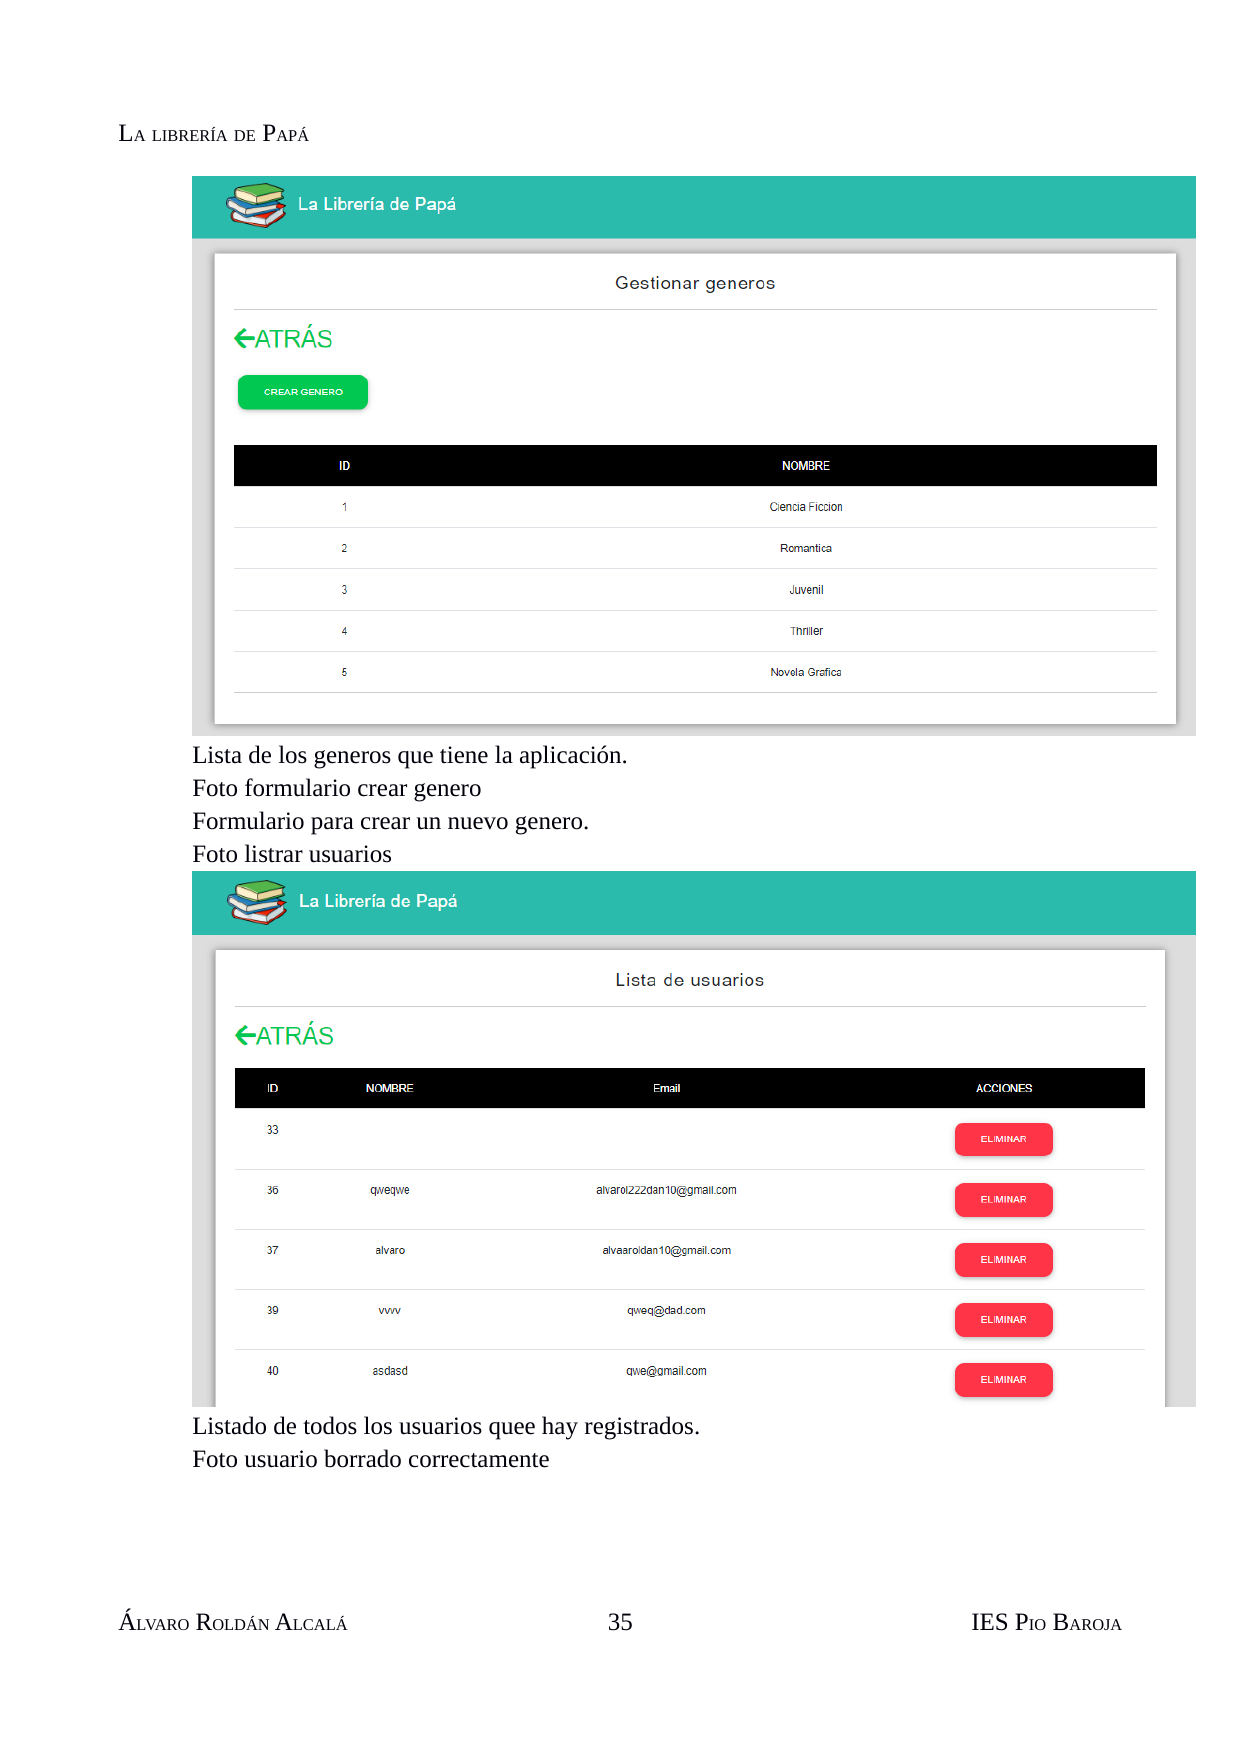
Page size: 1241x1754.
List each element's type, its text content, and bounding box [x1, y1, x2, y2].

text Foto usuario borrado correctamente [118, 1444, 1122, 1473]
text Listado de todos los usuarios quee hay registrados. [118, 1411, 1122, 1440]
text Foto listrar usuarios [118, 839, 1122, 868]
text Foto formulario crear genero [118, 773, 1122, 802]
picture [192, 176, 1196, 736]
picture [192, 871, 1196, 1407]
text Lista de los generos que tiene la aplicación. [118, 740, 1122, 768]
text Formulario para crear un nuevo genero. [118, 806, 1122, 834]
